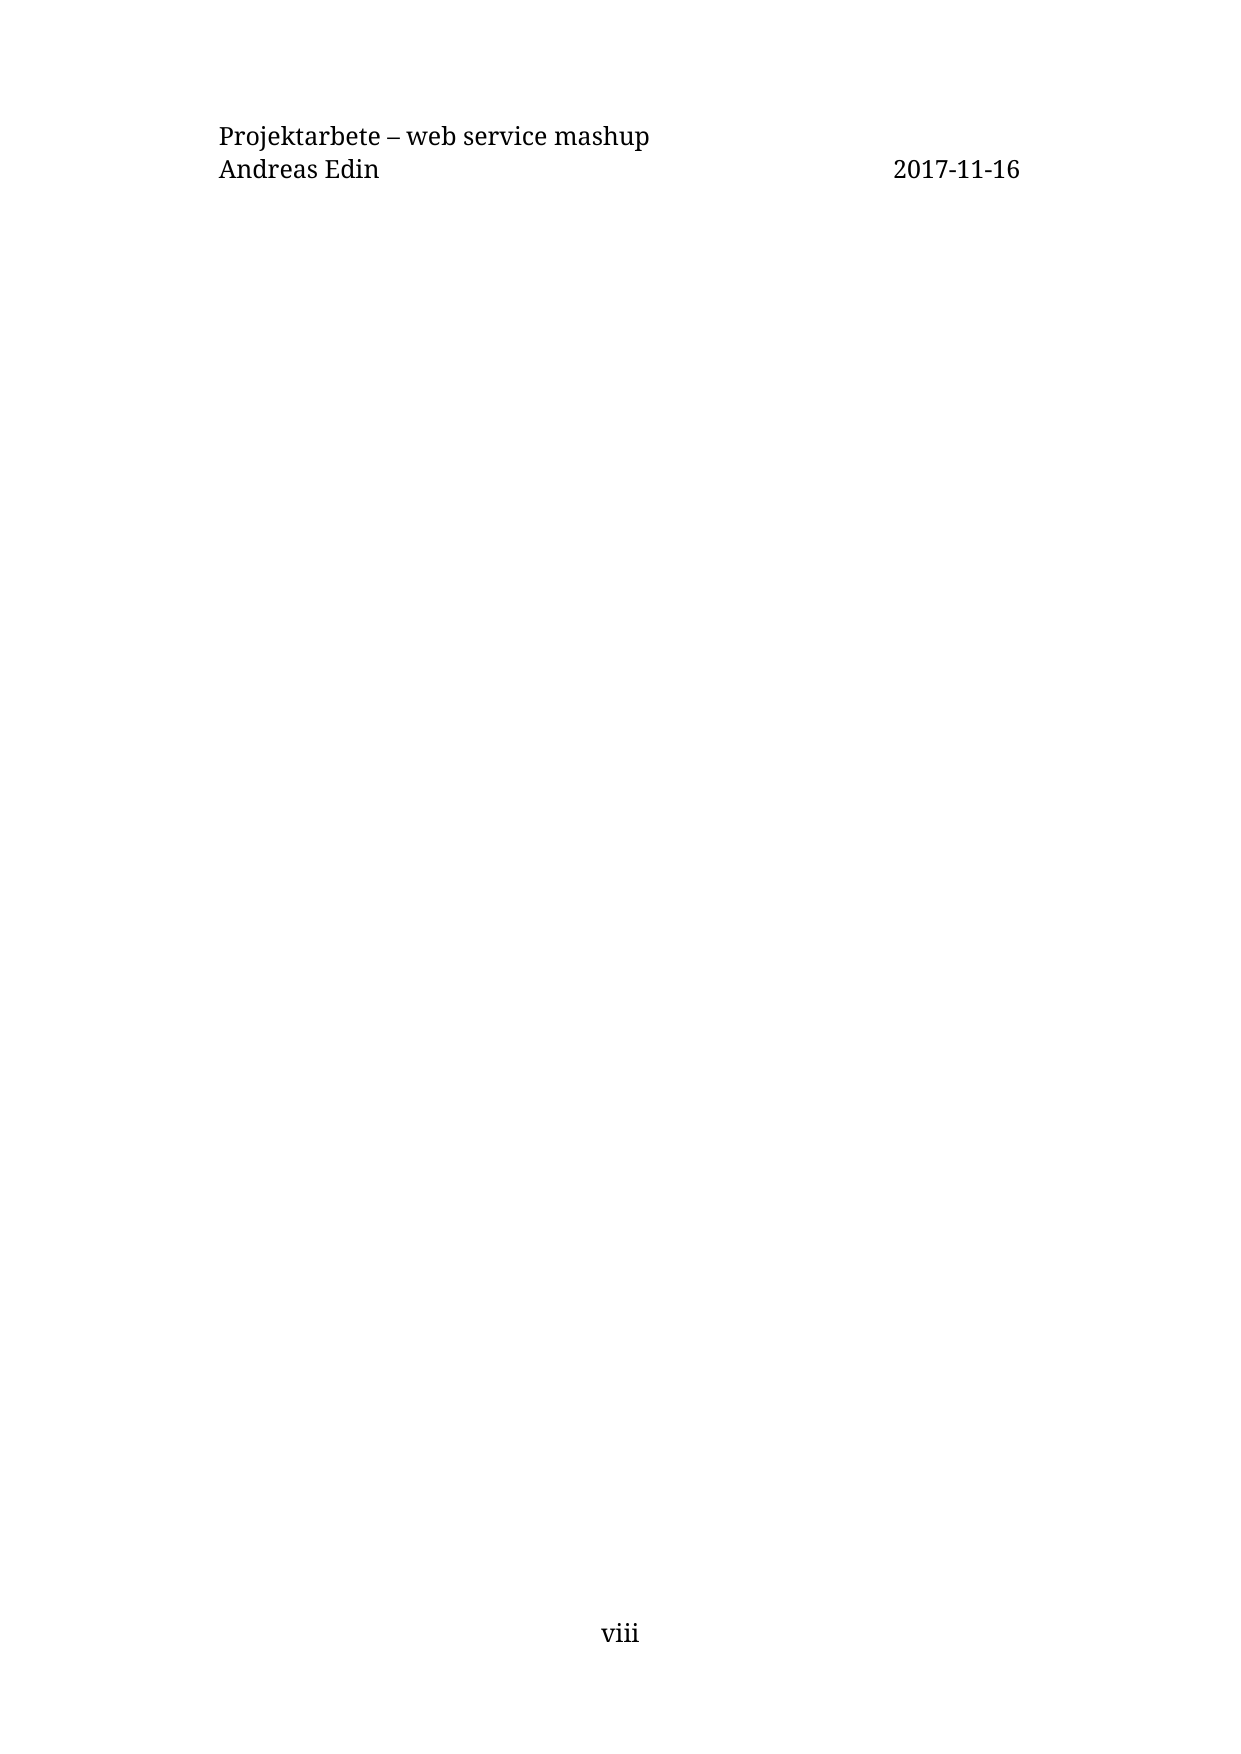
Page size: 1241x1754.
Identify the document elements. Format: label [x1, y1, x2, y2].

table_cell [476, 344, 1027, 390]
table_header [224, 186, 1027, 268]
table_cell [224, 268, 476, 344]
table_cell [476, 268, 1027, 344]
table_cell [224, 344, 476, 390]
